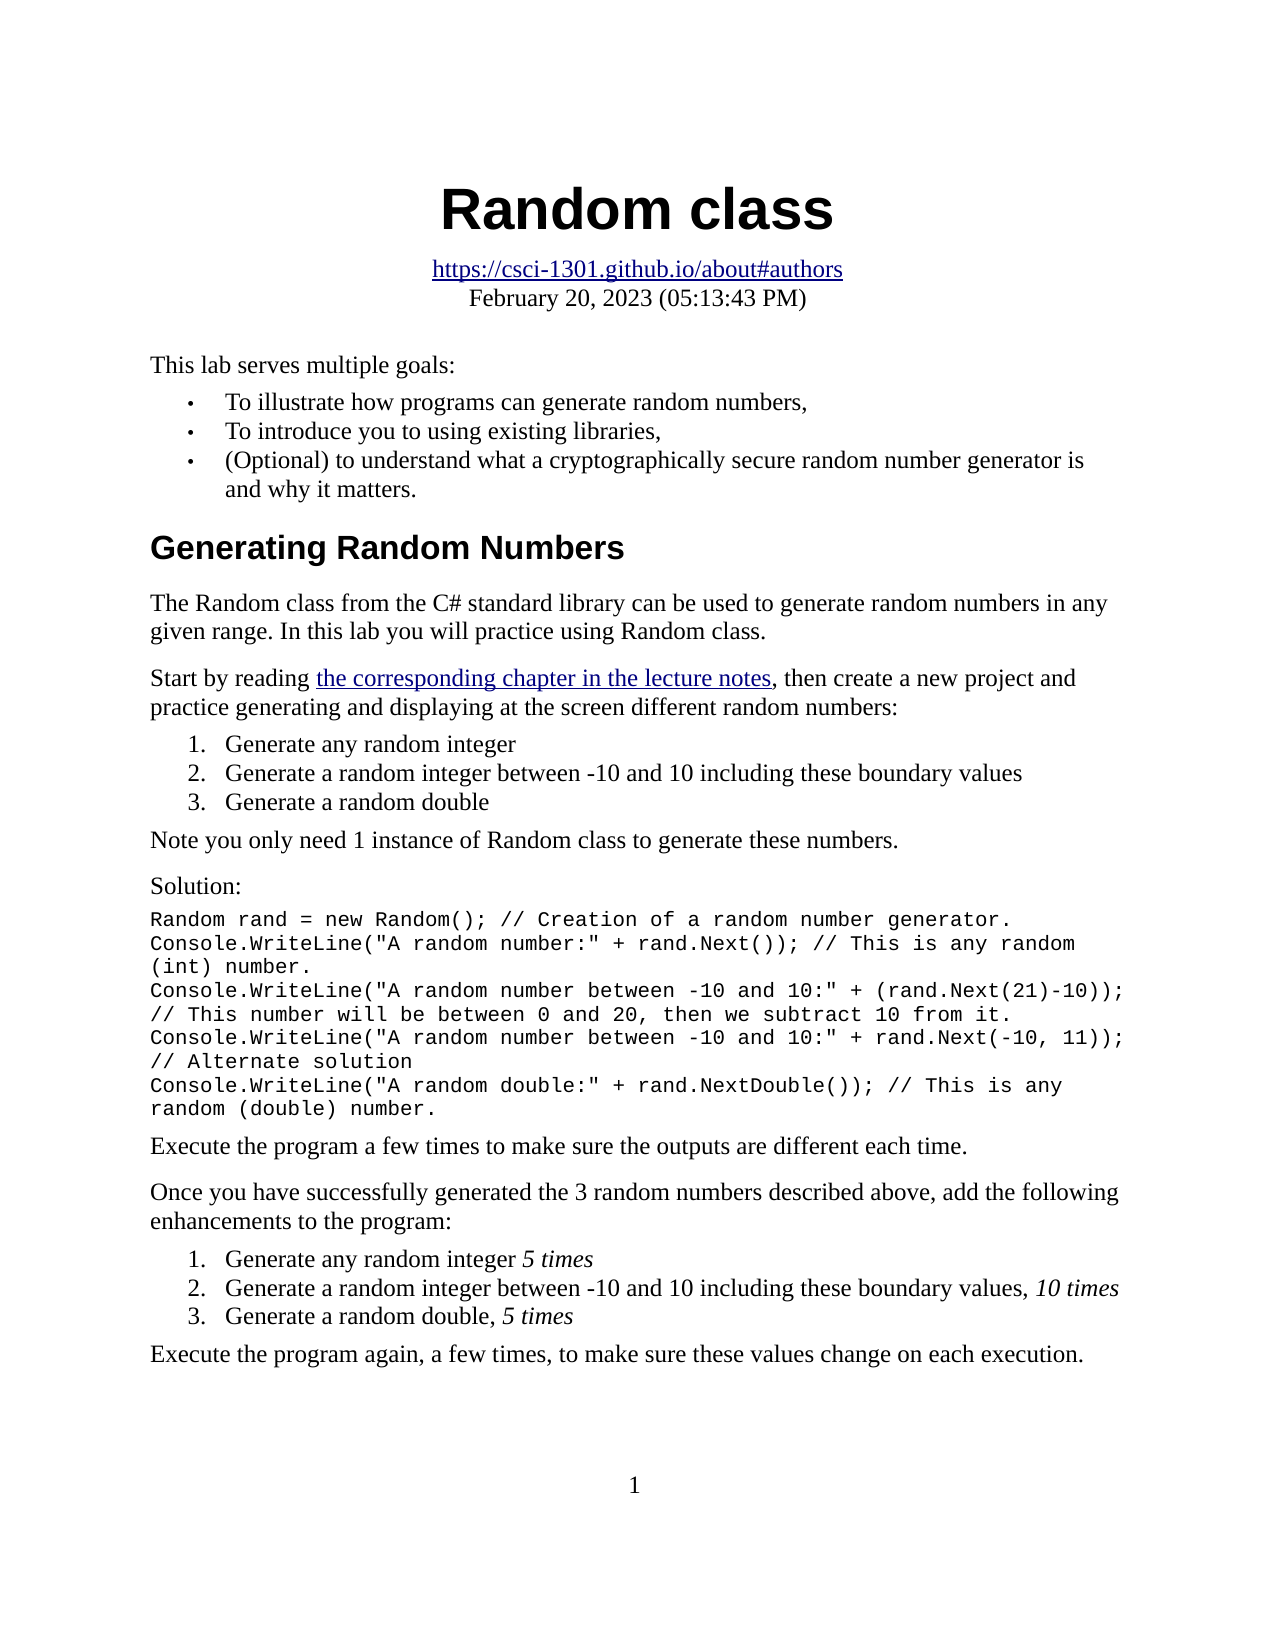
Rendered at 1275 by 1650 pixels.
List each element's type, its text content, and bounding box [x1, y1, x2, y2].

text Solution: [150, 871, 1125, 900]
text Execute the program a few times to make sure the outputs are different each time. [150, 1131, 1125, 1159]
text Execute the program again, a few times, to make sure these values change on each execution. [150, 1339, 1125, 1368]
title Random class [150, 175, 1125, 242]
list Generate a random double [187, 787, 1125, 816]
list Generate a random double, 5 times [187, 1301, 1125, 1330]
text February 20, 2023 (05:13:43 PM) [150, 283, 1125, 312]
list Generate a random integer between -10 and 10 including these boundary values, 10 times [187, 1273, 1125, 1301]
text Once you have successfully generated the 3 random numbers described above, add the following enhancements to the program: [150, 1177, 1125, 1235]
text Console.WriteLine("A random number between -10 and 10:" + rand.Next(-10, 11)); // Alternate solution [150, 1027, 1125, 1074]
text Console.WriteLine("A random number between -10 and 10:" + (rand.Next(21)-10)); // This number will be between 0 and 20, then we subtract 10 from it. [150, 980, 1125, 1027]
text Console.WriteLine("A random double:" + rand.NextDouble()); // This is any random (double) number. [150, 1074, 1125, 1122]
list Generate any random integer 5 times [187, 1244, 1125, 1273]
list Generate a random integer between -10 and 10 including these boundary values [187, 758, 1125, 787]
text Note you only need 1 instance of Random class to generate these numbers. [150, 825, 1125, 853]
list Generate any random integer [187, 729, 1125, 758]
text Start by reading the corresponding chapter in the lecture notes, then create a new project and practice generating and displaying at the screen different random numbers: [150, 663, 1125, 721]
list (Optional) to understand what a cryptographically secure random number generator is and why it matters. [187, 445, 1125, 502]
subtitle Generating Random Numbers [150, 527, 1125, 566]
list To illustrate how programs can generate random numbers, [187, 387, 1125, 416]
list To introduce you to using existing libraries, [187, 416, 1125, 445]
text The Random class from the C# standard library can be used to generate random numbers in any given range. In this lab you will practice using Random class. [150, 588, 1125, 645]
text https://csci-1301.github.io/about#authors [150, 254, 1125, 283]
text Console.WriteLine("A random number:" + rand.Next()); // This is any random (int) number. [150, 933, 1125, 980]
text This lab serves multiple goals: [150, 350, 1125, 378]
text Random rand = new Random(); // Creation of a random number generator. [150, 909, 1125, 933]
